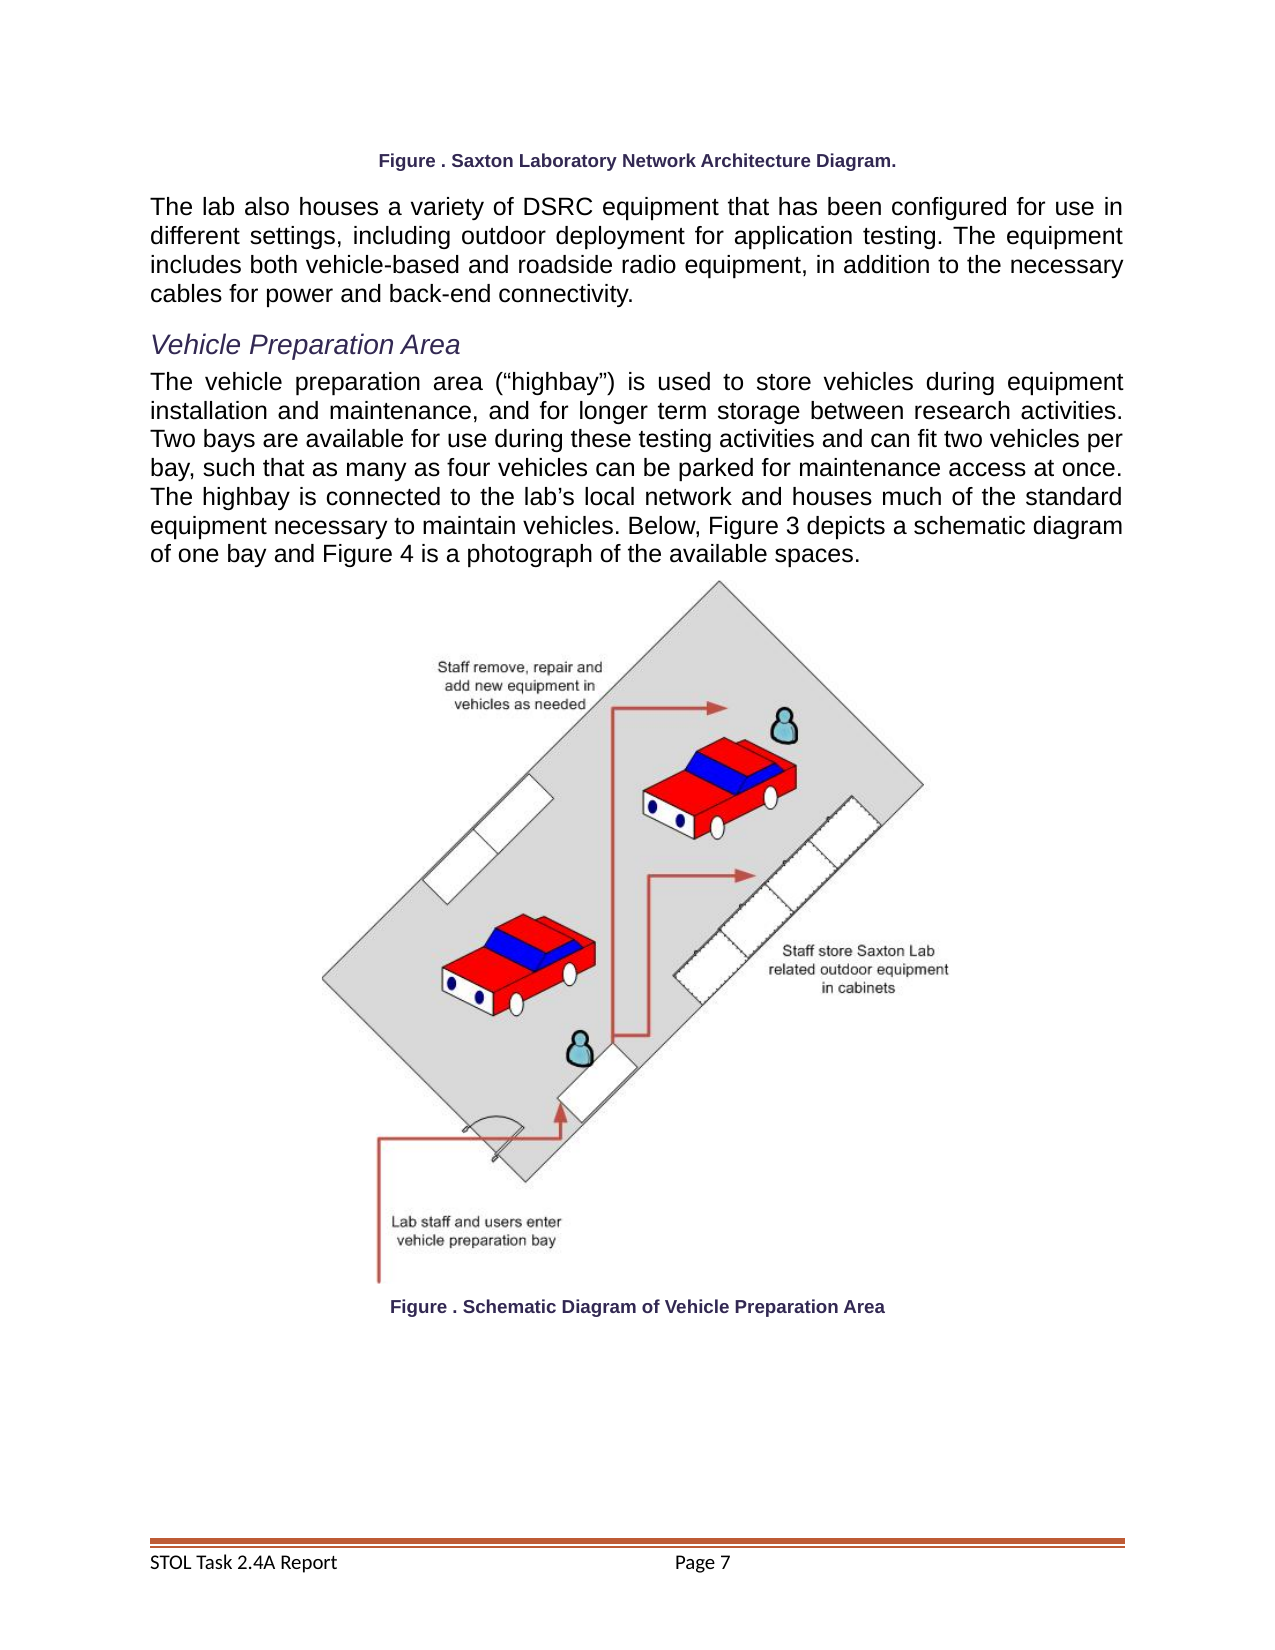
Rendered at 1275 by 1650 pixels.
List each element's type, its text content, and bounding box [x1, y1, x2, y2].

picture [321, 580, 954, 1284]
text The lab also houses a variety of DSRC equipment that has been configured for use in different settings, including outdoor deployment for application testing. The equipment includes both vehicle-based and roadside radio equipment, in addition to the necessary cables for power and back-end connectivity. [150, 192, 1125, 307]
text The vehicle preparation area (“highbay”) is used to store vehicles during equipment installation and maintenance, and for longer term storage between research activities. Two bays are available for use during these testing activities and can fit two vehicles per bay, such that as many as four vehicles can be parked for maintenance access at once. The highbay is connected to the lab’s local network and houses much of the standard equipment necessary to maintain vehicles. Below, Figure 3 depicts a schematic diagram of one bay and Figure 4 is a photograph of the available spaces. [150, 367, 1125, 568]
text Figure . Saxton Laboratory Network Architecture Diagram. [150, 150, 1125, 172]
subtitle Vehicle Preparation Area [150, 328, 1125, 361]
text Figure . Schematic Diagram of Vehicle Preparation Area [150, 1296, 1125, 1317]
